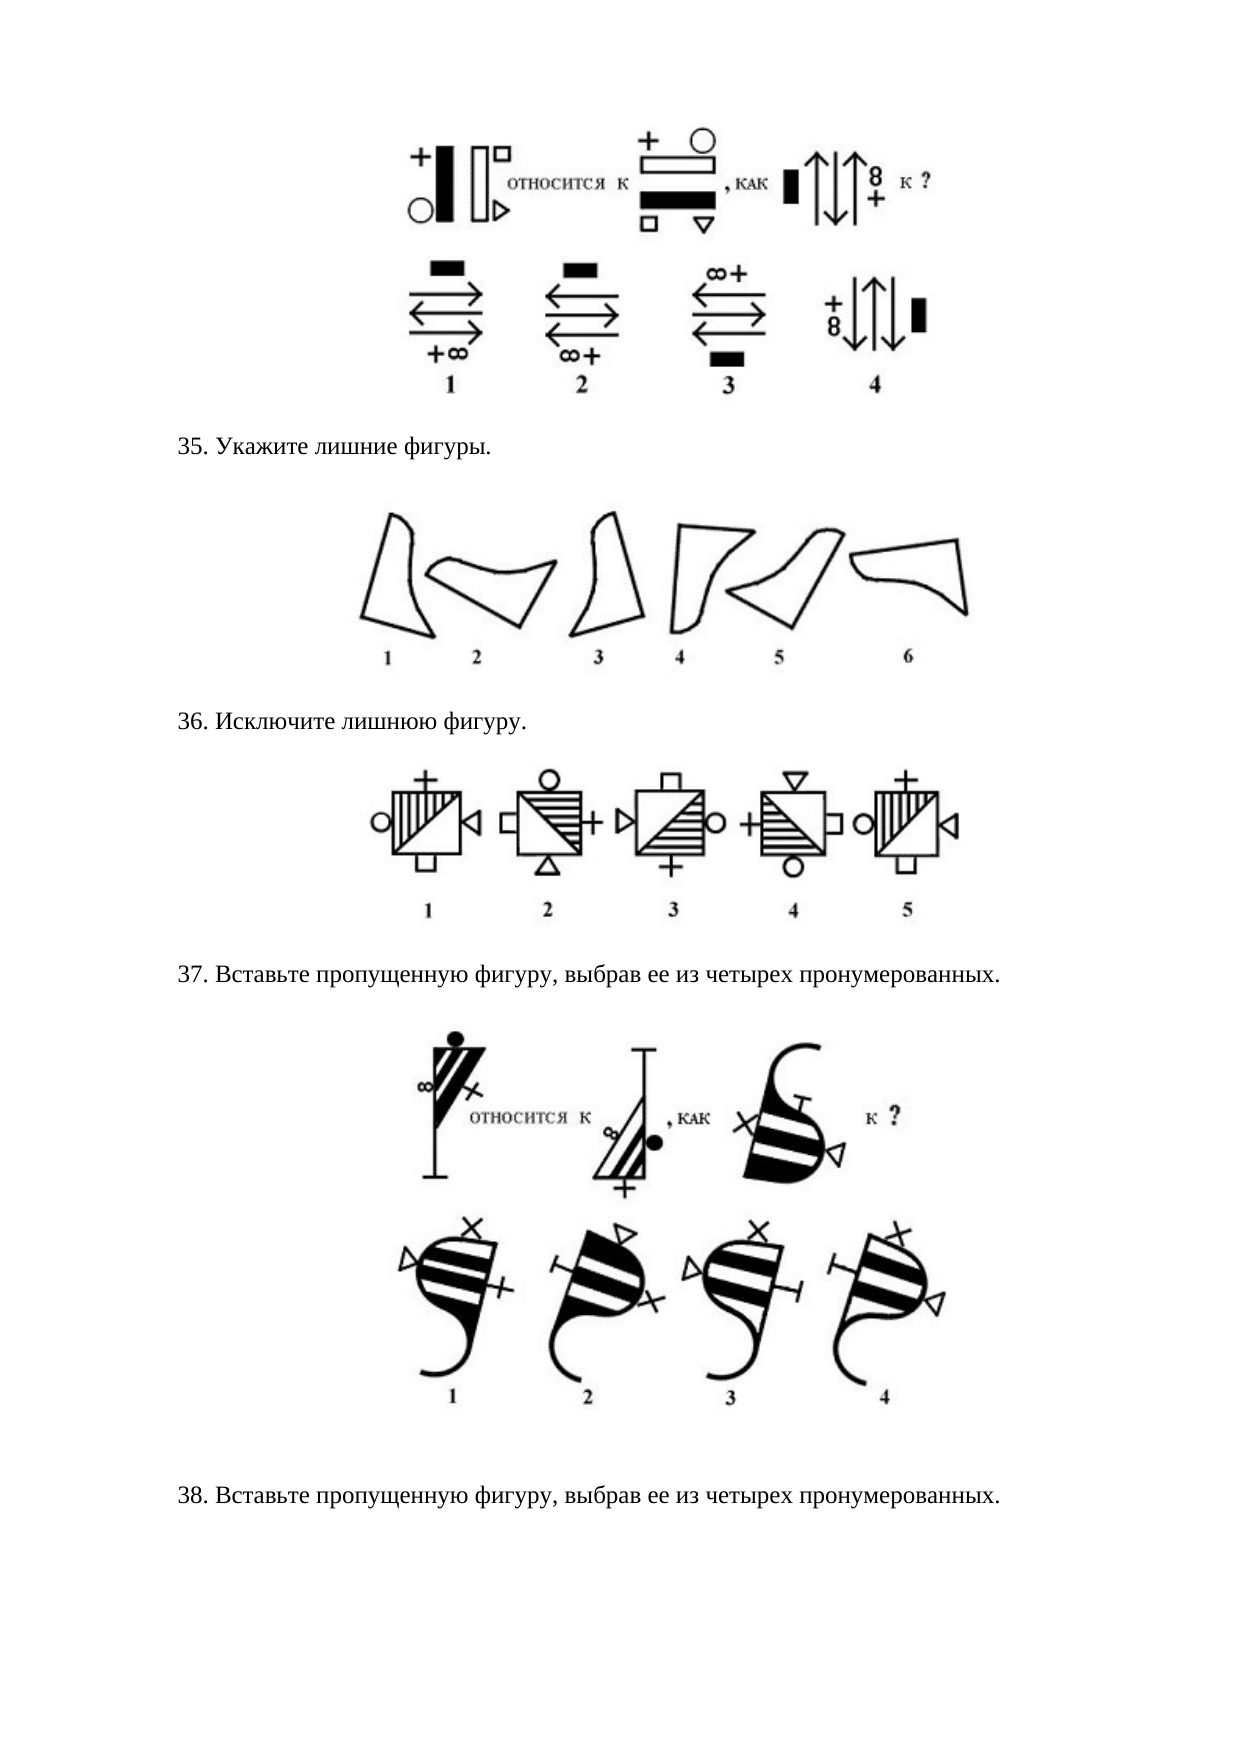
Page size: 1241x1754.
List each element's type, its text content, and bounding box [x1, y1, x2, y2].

text 36. Исключите лишнюю фигуру. [177, 706, 1152, 734]
picture [345, 488, 984, 677]
text 37. Вставьте пропущенную фигуру, выбрав ее из четырех пронумерованных. [177, 959, 1152, 988]
text 38. Вставьте пропущенную фигуру, выбрав ее из четырех пронумерованных. [177, 1480, 1152, 1509]
text 35. Укажите лишние фигуры. [177, 431, 1152, 460]
picture [386, 118, 943, 403]
picture [363, 1017, 966, 1452]
picture [359, 763, 970, 931]
